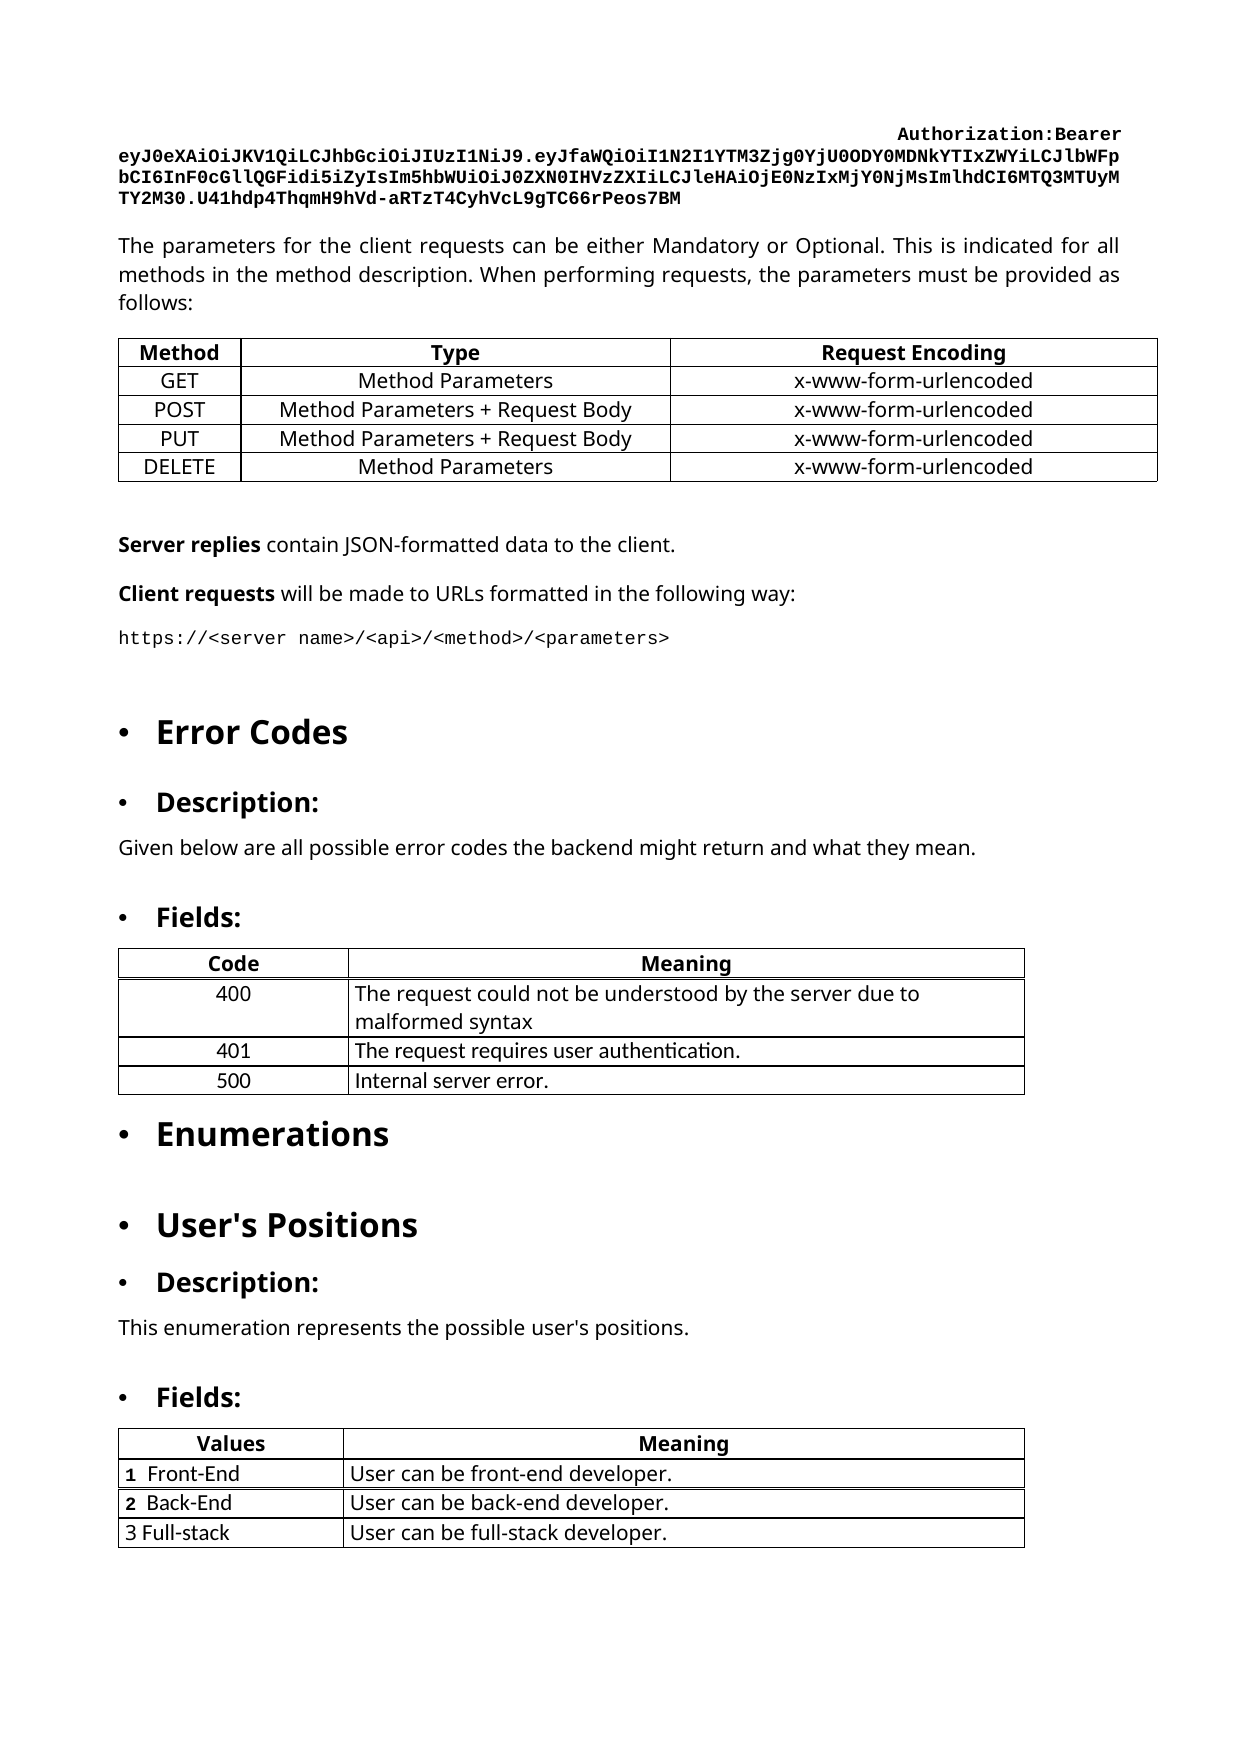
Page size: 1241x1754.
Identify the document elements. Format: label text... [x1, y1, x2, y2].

list Description: [81, 1263, 1122, 1300]
table_header Request Encoding [671, 339, 1157, 366]
table_header Method [119, 339, 240, 366]
text https://<server name>/<api>/<method>/<parameters> [118, 629, 1122, 671]
text Client requests will be made to URLs formatted in the following way: [118, 579, 1122, 608]
table_cell 2 Back-End [119, 1490, 343, 1517]
list Fields: [81, 1379, 1122, 1416]
table_header Values [119, 1429, 343, 1458]
table_cell User can be front-end developer. [344, 1460, 1024, 1487]
table_cell x-www-form-urlencoded [671, 425, 1157, 452]
text Authorization:Bearer eyJ0eXAiOiJKV1QiLCJhbGciOiJIUzI1NiJ9.eyJfaWQiOiI1N2I1YTM3Zjg0YjU0ODY0MDNkYTIxZWYiLCJlbWFpbCI6InF0cGllQGFidi5iZyIsIm5hbWUiOiJ0ZXN0IHVzZXIiLCJleHAiOjE0NzIxMjY0NjMsImlhdCI6MTQ3MTUyMTY2M30.U41hdp4ThqmH9hVd-aRTzT4CyhVcL9gTC66rPeos7BM [118, 118, 1122, 210]
table_cell 400 [119, 980, 348, 1036]
table_header Meaning [349, 949, 1024, 977]
table_cell x-www-form-urlencoded [671, 453, 1157, 481]
table_cell User can be back-end developer. [344, 1490, 1024, 1517]
table_cell Method Parameters [242, 453, 670, 481]
list Fields: [81, 898, 1122, 935]
list Description: [81, 783, 1122, 820]
table_header Meaning [344, 1429, 1024, 1458]
table_cell Method Parameters + Request Body [242, 396, 670, 424]
table_cell The request could not be understood by the server due to malformed syntax [349, 980, 1024, 1036]
list User's Positions [81, 1202, 1122, 1247]
table_header Type [242, 339, 670, 366]
table_header Code [119, 949, 348, 977]
list Enumerations [81, 1111, 1122, 1157]
table_cell Method Parameters [242, 367, 670, 395]
table_cell 3 Full-stack [119, 1519, 343, 1547]
table_cell Internal server error. [349, 1067, 1024, 1094]
list Error Codes [81, 709, 1122, 754]
text The parameters for the client requests can be either Mandatory or Optional. This is indicated for all methods in the method description. When performing requests, the parameters must be provided as follows: [118, 231, 1122, 317]
table_cell User can be full-stack developer. [344, 1519, 1024, 1547]
table_cell 500 [119, 1067, 348, 1094]
table_cell Method Parameters + Request Body [242, 425, 670, 452]
table_cell 1 Front-End [119, 1460, 343, 1487]
table_cell DELETE [119, 453, 240, 481]
table_cell The request requires user authentication. [349, 1038, 1024, 1065]
text Server replies contain JSON-formatted data to the client. [118, 530, 1122, 558]
table_cell x-www-form-urlencoded [671, 396, 1157, 424]
table_cell GET [119, 367, 240, 395]
table_cell POST [119, 396, 240, 424]
table_cell PUT [119, 425, 240, 452]
table_cell x-www-form-urlencoded [671, 367, 1157, 395]
text Given below are all possible error codes the backend might return and what they mean. [118, 833, 1122, 861]
table_cell 401 [119, 1038, 348, 1065]
text This enumeration represents the possible user's positions. [118, 1313, 1122, 1341]
